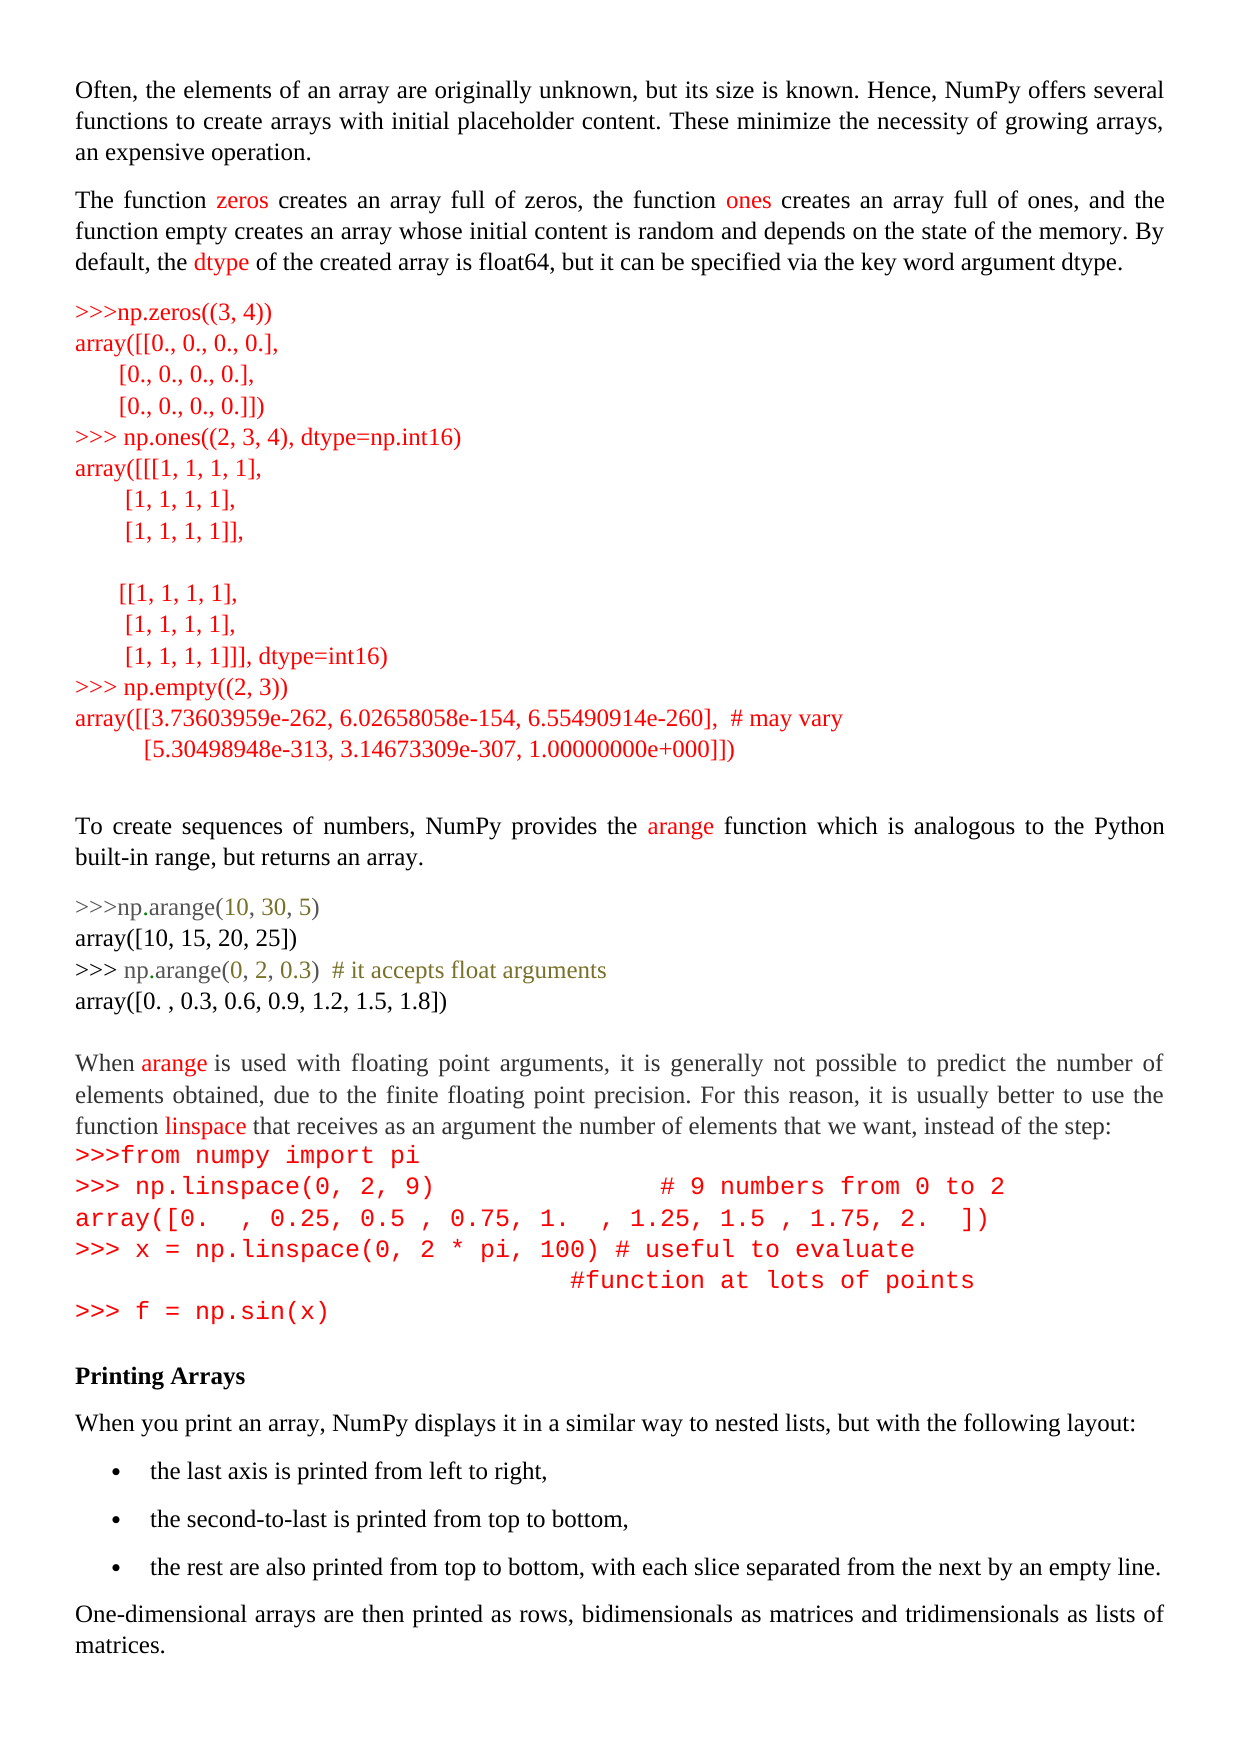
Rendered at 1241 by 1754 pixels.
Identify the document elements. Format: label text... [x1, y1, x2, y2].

text >>>np.zeros((3, 4)) [75, 294, 1165, 326]
text [0., 0., 0., 0.]]) [75, 388, 1165, 419]
text array([10, 15, 20, 25]) [75, 921, 1165, 952]
text >>>from numpy import pi [75, 1140, 1165, 1171]
text array([[[1, 1, 1, 1], [75, 451, 1165, 482]
text [1, 1, 1, 1], [75, 482, 1165, 513]
text array([0. , 0.25, 0.5 , 0.75, 1. , 1.25, 1.5 , 1.75, 2. ]) [75, 1202, 1165, 1233]
text Printing Arrays [75, 1361, 1165, 1389]
text >>> np.arange(0, 2, 0.3) # it accepts float arguments [75, 952, 1165, 983]
text The function zeros creates an array full of zeros, the function ones creates an array full of ones, and the function empty creates an array whose initial content is random and depends on the state of the memory. By default, the dtype of the created array is float64, but it can be specified via the key word argument dtype. [75, 185, 1165, 276]
text array([[0., 0., 0., 0.], [75, 326, 1165, 357]
text [1, 1, 1, 1]]], dtype=int16) [75, 638, 1165, 669]
text >>> x = np.linspace(0, 2 * pi, 100) # useful to evaluate [75, 1233, 1165, 1265]
text When arange is used with floating point arguments, it is generally not possible to predict the number of elements obtained, due to the finite floating point precision. For this reason, it is usually better to use the function linspace that receives as an argument the number of elements that we want, instead of the step: [75, 1046, 1165, 1140]
text Often, the elements of an array are originally unknown, but its size is known. Hence, NumPy offers several functions to create arrays with initial placeholder content. These minimize the necessity of growing arrays, an expensive operation. [75, 75, 1165, 166]
text >>> np.empty((2, 3)) [75, 669, 1165, 701]
list the last axis is printed from left to right, [112, 1456, 1165, 1485]
text >>> f = np.sin(x) [75, 1296, 1165, 1327]
text >>> np.linspace(0, 2, 9) # 9 numbers from 0 to 2 [75, 1171, 1165, 1202]
text >>> np.ones((2, 3, 4), dtype=np.int16) [75, 419, 1165, 451]
text [1, 1, 1, 1], [75, 607, 1165, 638]
text One-dimensional arrays are then printed as rows, bidimensionals as matrices and tridimensionals as lists of matrices. [75, 1599, 1165, 1659]
list the second-to-last is printed from top to bottom, [112, 1504, 1165, 1533]
text [1, 1, 1, 1]], [75, 513, 1165, 544]
text To create sequences of numbers, NumPy provides the arange function which is analogous to the Python built-in range, but returns an array. [75, 811, 1165, 871]
text >>>np.arange(10, 30, 5) [75, 890, 1165, 921]
text array([[3.73603959e-262, 6.02658058e-154, 6.55490914e-260], # may vary [75, 701, 1165, 732]
text When you print an array, NumPy displays it in a similar way to nested lists, but with the following layout: [75, 1408, 1165, 1437]
text #function at lots of points [75, 1265, 1165, 1296]
text [5.30498948e-313, 3.14673309e-307, 1.00000000e+000]]) [75, 732, 1165, 763]
text [[1, 1, 1, 1], [75, 576, 1165, 607]
text array([0. , 0.3, 0.6, 0.9, 1.2, 1.5, 1.8]) [75, 983, 1165, 1015]
text [0., 0., 0., 0.], [75, 357, 1165, 388]
list the rest are also printed from top to bottom, with each slice separated from the next by an empty line. [112, 1552, 1165, 1580]
